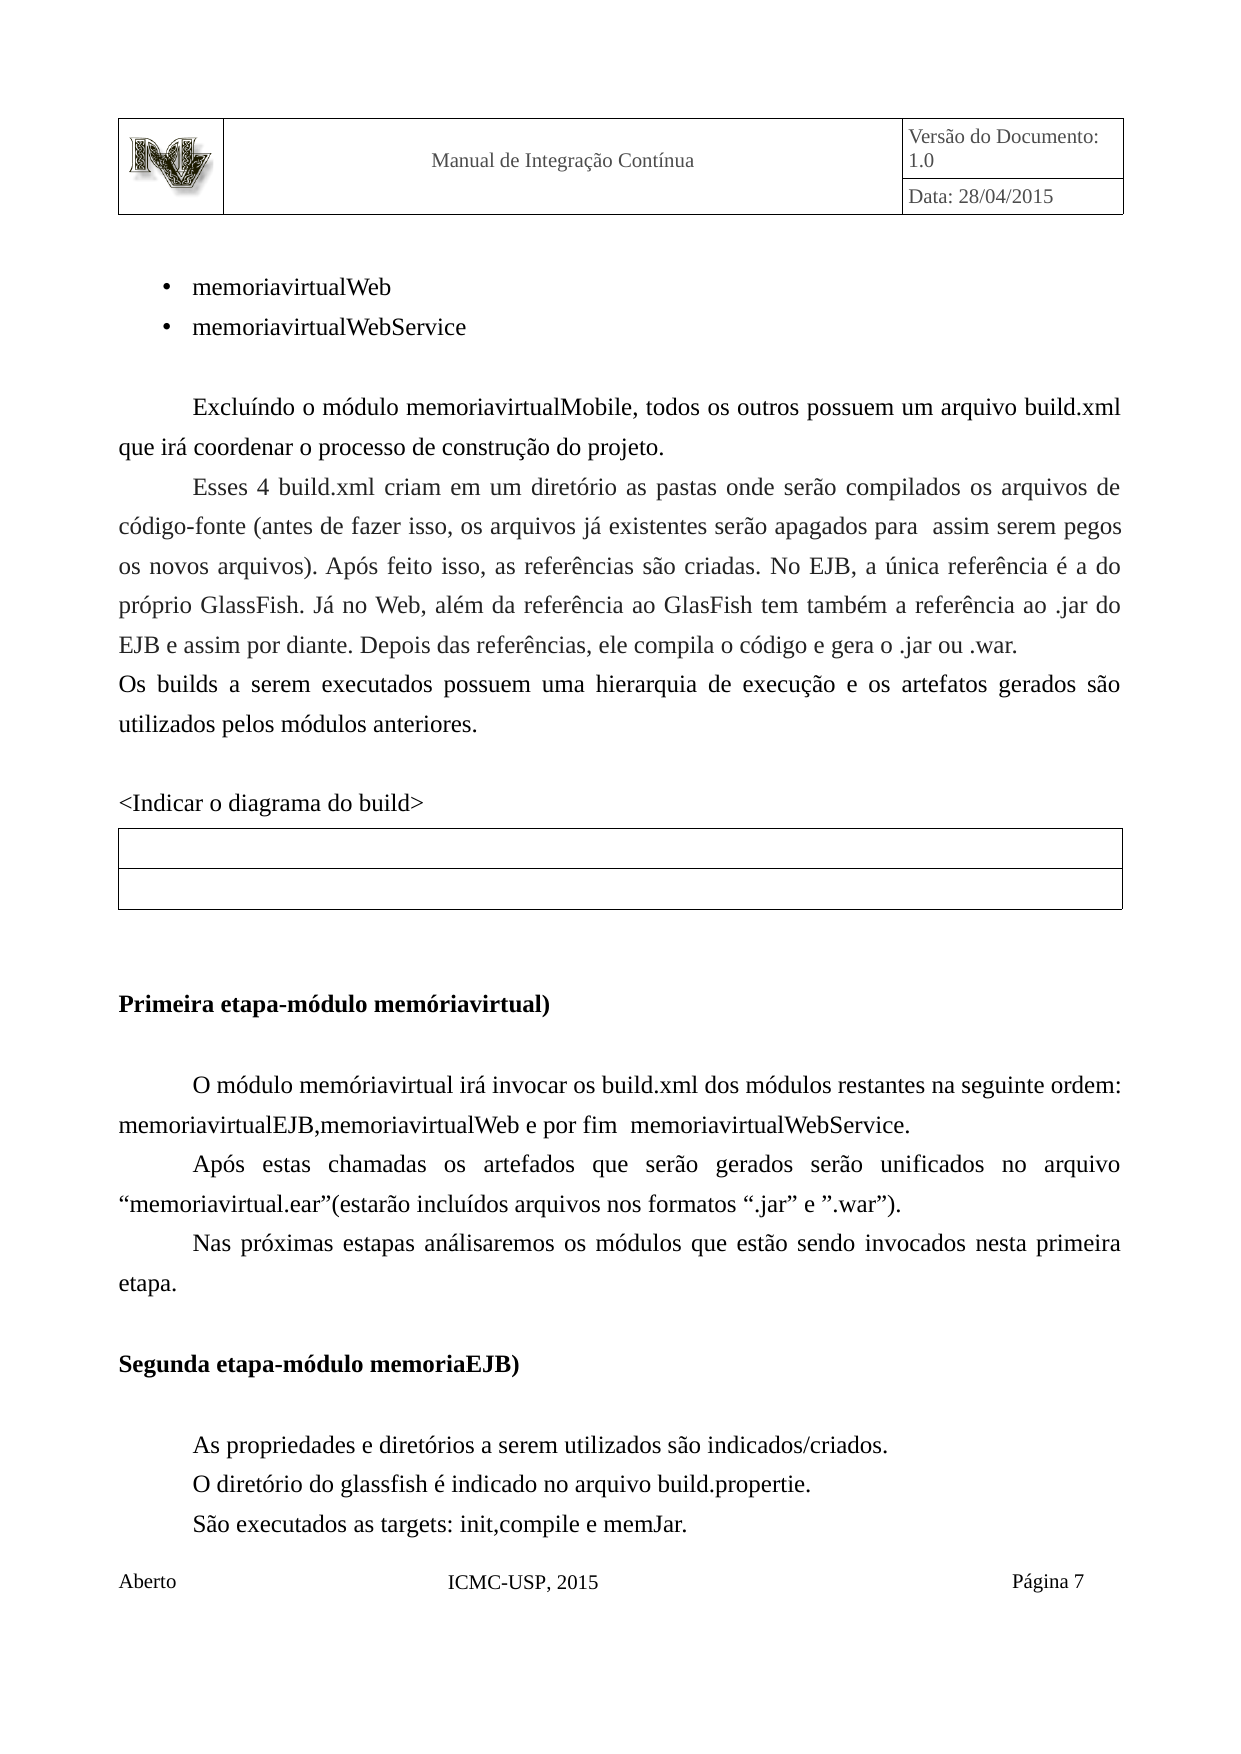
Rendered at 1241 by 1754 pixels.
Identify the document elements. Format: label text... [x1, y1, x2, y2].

text Após estas chamadas os artefados que serão gerados serão unificados no arquivo “memoriavirtual.ear”(estarão incluídos arquivos nos formatos “.jar” e ”.war”). [118, 1149, 1122, 1218]
text Os builds a serem executados possuem uma hierarquia de execução e os artefatos gerados são utilizados pelos módulos anteriores. [118, 669, 1122, 738]
table_header [119, 829, 1122, 868]
text Nas próximas estapas análisaremos os módulos que estão sendo invocados nesta primeira etapa. [118, 1228, 1122, 1297]
list memoriavirtualWeb [162, 272, 1122, 301]
text São executados as targets: init,compile e memJar. [118, 1509, 1122, 1538]
text Segunda etapa-módulo memoriaEJB) [118, 1349, 1122, 1378]
picture [124, 125, 214, 200]
table_cell [119, 869, 1122, 908]
list memoriavirtualWebService [162, 312, 1122, 340]
text Excluíndo o módulo memoriavirtualMobile, todos os outros possuem um arquivo build.xml que irá coordenar o processo de construção do projeto. [118, 392, 1122, 461]
text O diretório do glassfish é indicado no arquivo build.propertie. [118, 1469, 1122, 1498]
text Esses 4 build.xml criam em um diretório as pastas onde serão compilados os arquivos de código-fonte (antes de fazer isso, os arquivos já existentes serão apagados para assim serem pegos os novos arquivos). Após feito isso, as referências são criadas. No EJB, a única referência é a do próprio GlassFish. Já no Web, além da referência ao GlasFish tem também a referência ao .jar do EJB e assim por diante. Depois das referências, ele compila o código e gera o .jar ou .war. [118, 472, 1122, 659]
text As propriedades e diretórios a serem utilizados são indicados/criados. [118, 1430, 1122, 1458]
text <Indicar o diagrama do build> [118, 788, 1122, 817]
text Primeira etapa-módulo memóriavirtual) [118, 989, 1122, 1018]
text O módulo memóriavirtual irá invocar os build.xml dos módulos restantes na seguinte ordem: memoriavirtualEJB,memoriavirtualWeb e por fim memoriavirtualWebService. [118, 1070, 1122, 1138]
